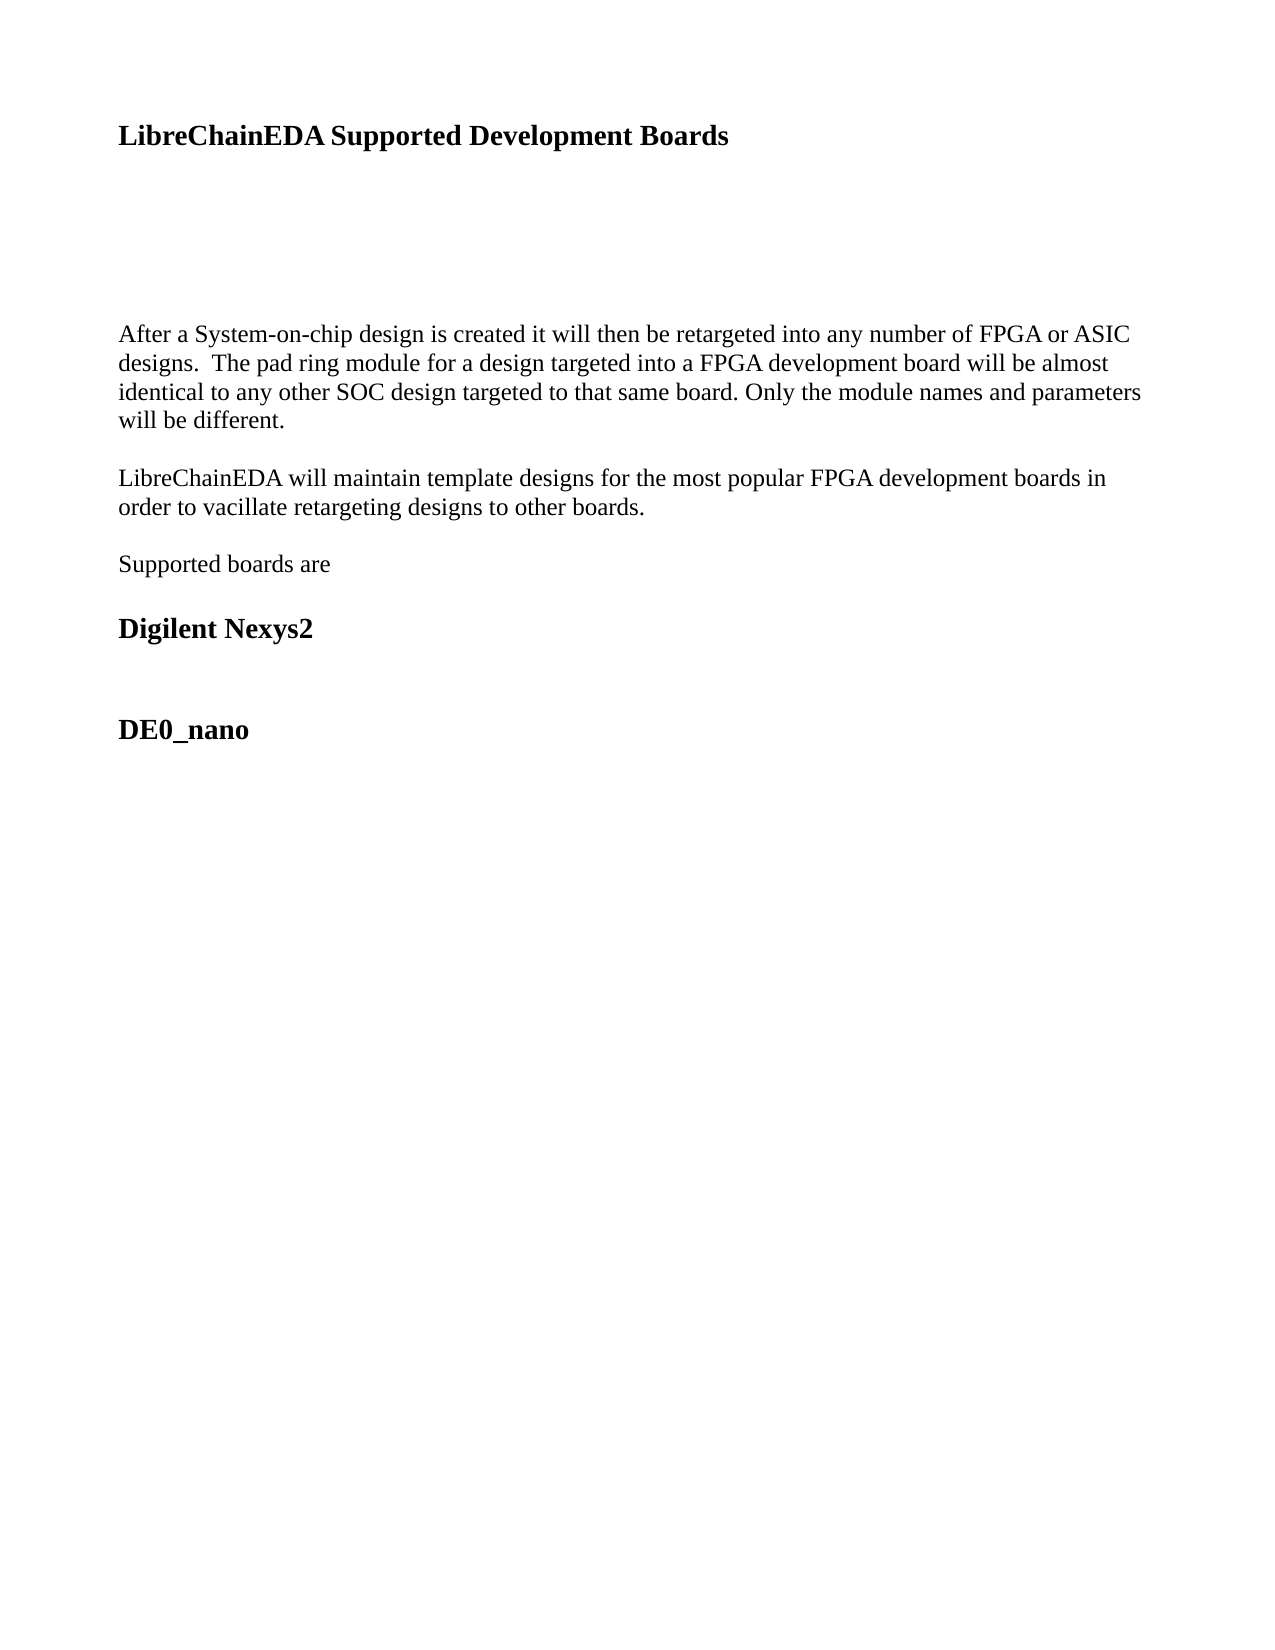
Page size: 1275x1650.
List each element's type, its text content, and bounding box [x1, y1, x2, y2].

text Supported boards are [118, 549, 1157, 578]
text LibreChainEDA will maintain template designs for the most popular FPGA development boards in order to vacillate retargeting designs to other boards. [118, 463, 1157, 521]
text Digilent Nexys2 [118, 612, 1157, 645]
text LibreChainEDA Supported Development Boards [118, 118, 1157, 152]
text DE0_nano [118, 712, 1157, 746]
text After a System-on-chip design is created it will then be retargeted into any number of FPGA or ASIC designs. The pad ring module for a design targeted into a FPGA development board will be almost identical to any other SOC design targeted to that same board. Only the module names and parameters will be different. [118, 319, 1157, 434]
